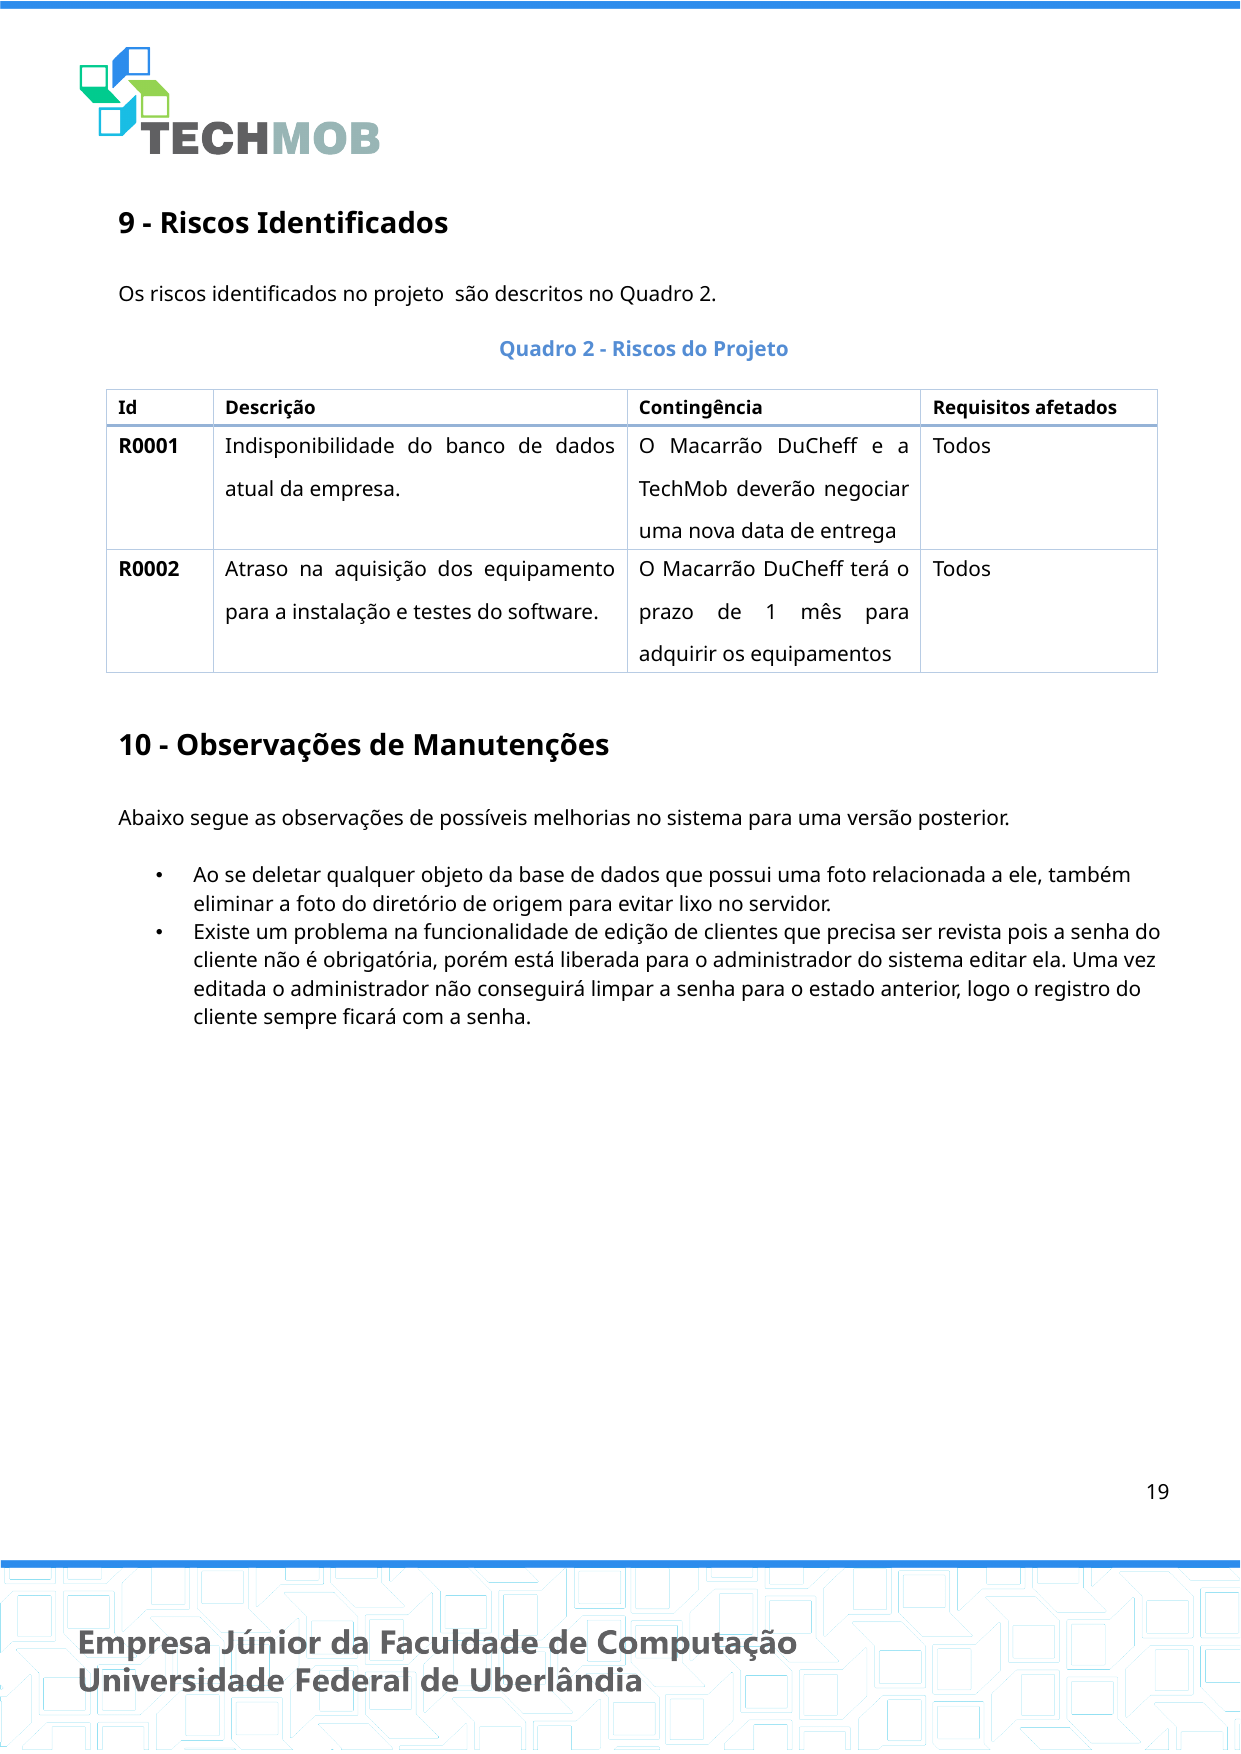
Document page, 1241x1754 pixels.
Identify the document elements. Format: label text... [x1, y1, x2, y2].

picture [0, 1, 1241, 155]
table_cell Todos [921, 427, 1157, 549]
table_header Requisitos afetados [921, 390, 1157, 424]
table_cell O Macarrão DuCheff e a TechMob deverão negociar uma nova data de entrega [628, 427, 920, 549]
list Existe um problema na funcionalidade de edição de clientes que precisa ser revista pois a senha do cliente não é obrigatória, porém está liberada para o administrador do sistema editar ela. Uma vez editada o administrador não conseguirá limpar a senha para o estado anterior, logo o registro do cliente sempre ficará com a senha. [156, 917, 1169, 1031]
text Quadro 2 - Riscos do Projeto [118, 334, 1169, 362]
text Abaixo segue as observações de possíveis melhorias no sistema para uma versão posterior. [118, 803, 1169, 832]
table_cell R0001 [107, 427, 213, 549]
table_cell Atraso na aquisição dos equipamento para a instalação e testes do software. [214, 550, 627, 672]
table_header Descrição [214, 390, 627, 424]
picture [0, 1560, 1241, 1750]
table_cell Indisponibilidade do banco de dados atual da empresa. [214, 427, 627, 549]
subtitle 9 - Riscos Identificados [118, 203, 1169, 242]
table_header Id [107, 390, 213, 424]
table_cell O Macarrão DuCheff terá o prazo de 1 mês para adquirir os equipamentos [628, 550, 920, 672]
list Ao se deletar qualquer objeto da base de dados que possui uma foto relacionada a ele, também eliminar a foto do diretório de origem para evitar lixo no servidor. [156, 860, 1169, 917]
table_header Contingência [628, 390, 920, 424]
text Os riscos identificados no projeto são descritos no Quadro 2. [118, 279, 1169, 307]
table_cell Todos [921, 550, 1157, 672]
text 10 - Observações de Manutenções [118, 724, 1169, 764]
table_cell R0002 [107, 550, 213, 672]
